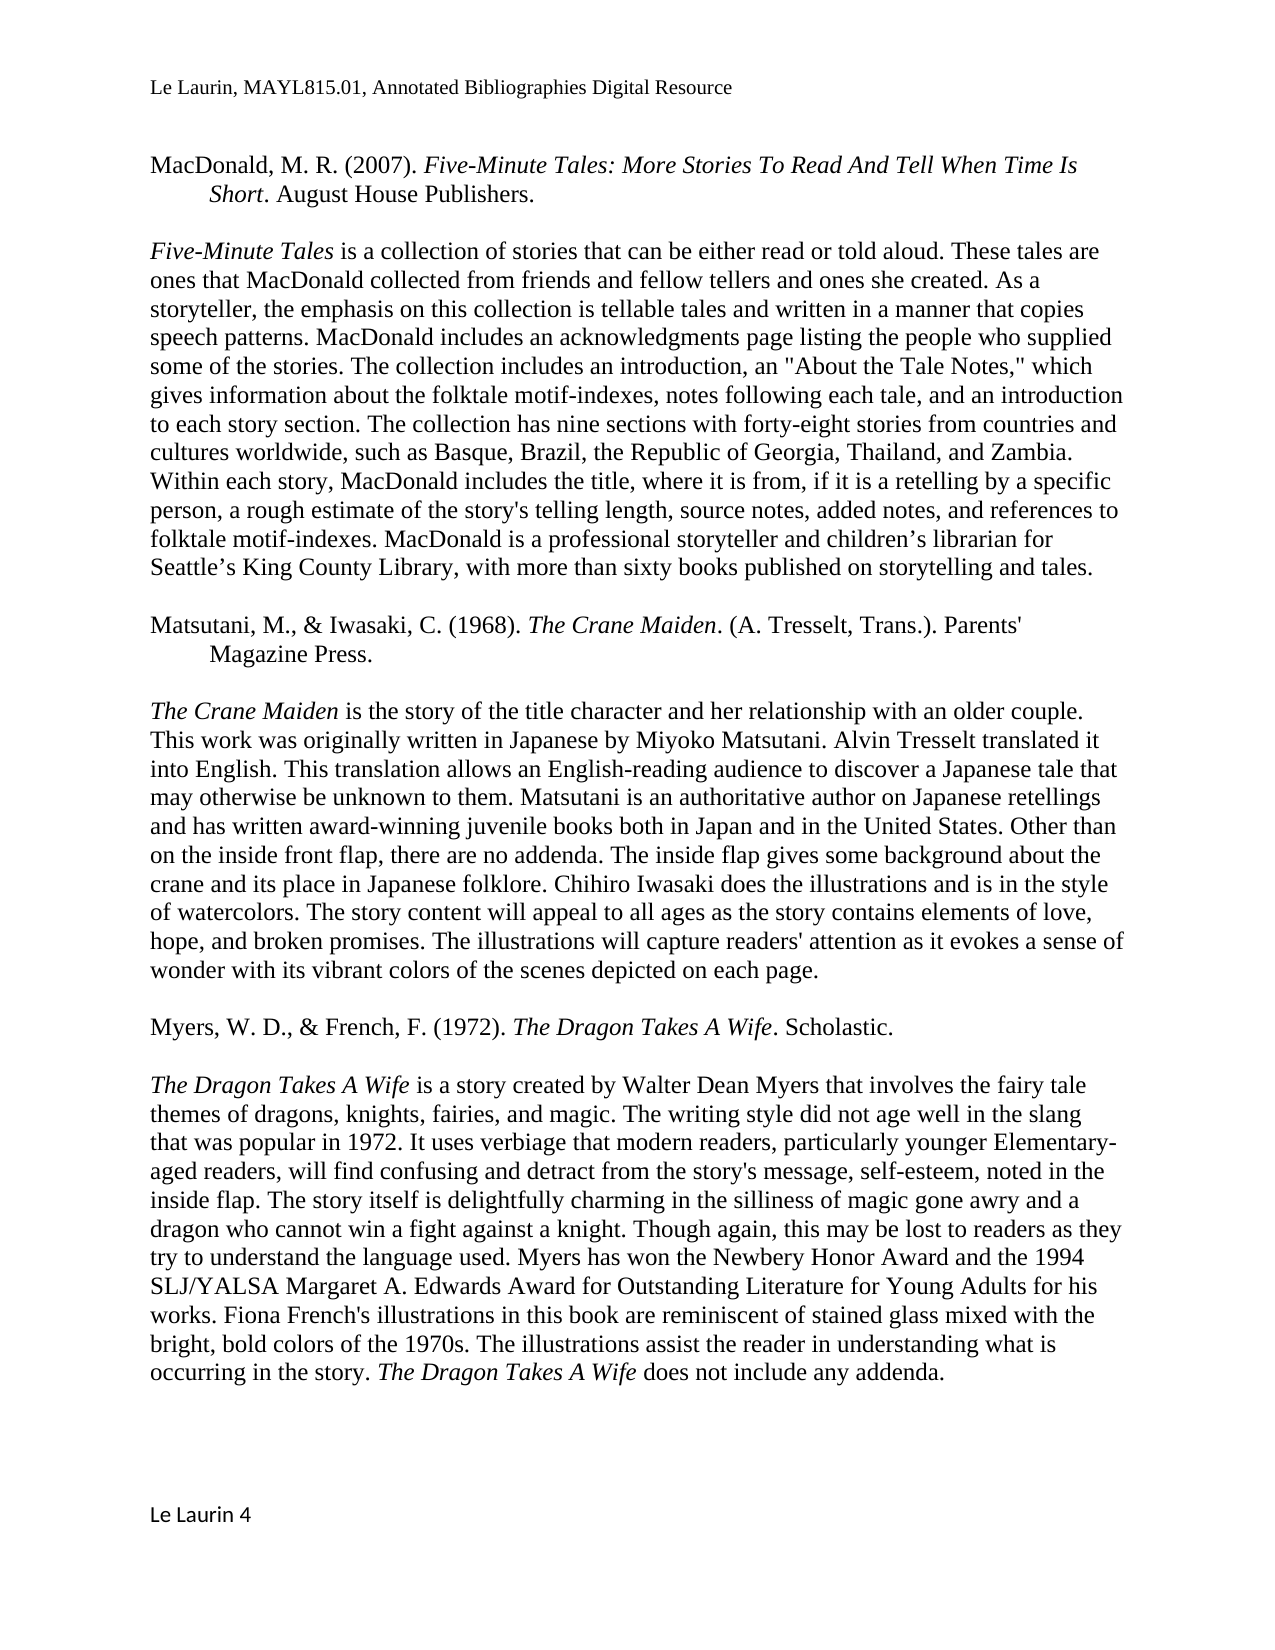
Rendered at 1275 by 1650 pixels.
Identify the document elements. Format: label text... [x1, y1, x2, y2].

text The Dragon Takes A Wife is a story created by Walter Dean Myers that involves the fairy tale themes of dragons, knights, fairies, and magic. The writing style did not age well in the slang that was popular in 1972. It uses verbiage that modern readers, particularly younger Elementary-aged readers, will find confusing and detract from the story's message, self-esteem, noted in the inside flap. The story itself is delightfully charming in the silliness of magic gone awry and a dragon who cannot win a fight against a knight. Though again, this may be lost to readers as they try to understand the language used. Myers has won the Newbery Honor Award and the 1994 SLJ/YALSA Margaret A. Edwards Award for Outstanding Literature for Young Adults for his works. Fiona French's illustrations in this book are reminiscent of stained glass mixed with the bright, bold colors of the 1970s. The illustrations assist the reader in understanding what is occurring in the story. The Dragon Takes A Wife does not include any addenda. [150, 1070, 1125, 1386]
text Myers, W. D., & French, F. (1972). The Dragon Takes A Wife. Scholastic. [150, 1012, 1125, 1041]
text Five-Minute Tales is a collection of stories that can be either read or told aloud. These tales are ones that MacDonald collected from friends and fellow tellers and ones she created. As a storyteller, the emphasis on this collection is tellable tales and written in a manner that copies speech patterns. MacDonald includes an acknowledgments page listing the people who supplied some of the stories. The collection includes an introduction, an "About the Tale Notes," which gives information about the folktale motif-indexes, notes following each tale, and an introduction to each story section. The collection has nine sections with forty-eight stories from countries and cultures worldwide, such as Basque, Brazil, the Republic of Georgia, Thailand, and Zambia. Within each story, MacDonald includes the title, where it is from, if it is a retelling by a specific person, a rough estimate of the story's telling length, source notes, added notes, and references to folktale motif-indexes. MacDonald is a professional storyteller and children’s librarian for Seattle’s King County Library, with more than sixty books published on storytelling and tales. [150, 236, 1125, 581]
text The Crane Maiden is the story of the title character and her relationship with an older couple. This work was originally written in Japanese by Miyoko Matsutani. Alvin Tresselt translated it into English. This translation allows an English-reading audience to discover a Japanese tale that may otherwise be unknown to them. Matsutani is an authoritative author on Japanese retellings and has written award-winning juvenile books both in Japan and in the United States. Other than on the inside front flap, there are no addenda. The inside flap gives some background about the crane and its place in Japanese folklore. Chihiro Iwasaki does the illustrations and is in the style of watercolors. The story content will appeal to all ages as the story contains elements of love, hope, and broken promises. The illustrations will capture readers' attention as it evokes a sense of wonder with its vibrant colors of the scenes depicted on each page. [150, 696, 1125, 984]
text MacDonald, M. R. (2007). Five-Minute Tales: More Stories To Read And Tell When Time Is Short. August House Publishers. [150, 150, 1125, 207]
text Matsutani, M., & Iwasaki, C. (1968). The Crane Maiden. (A. Tresselt, Trans.). Parents' Magazine Press. [150, 610, 1125, 667]
